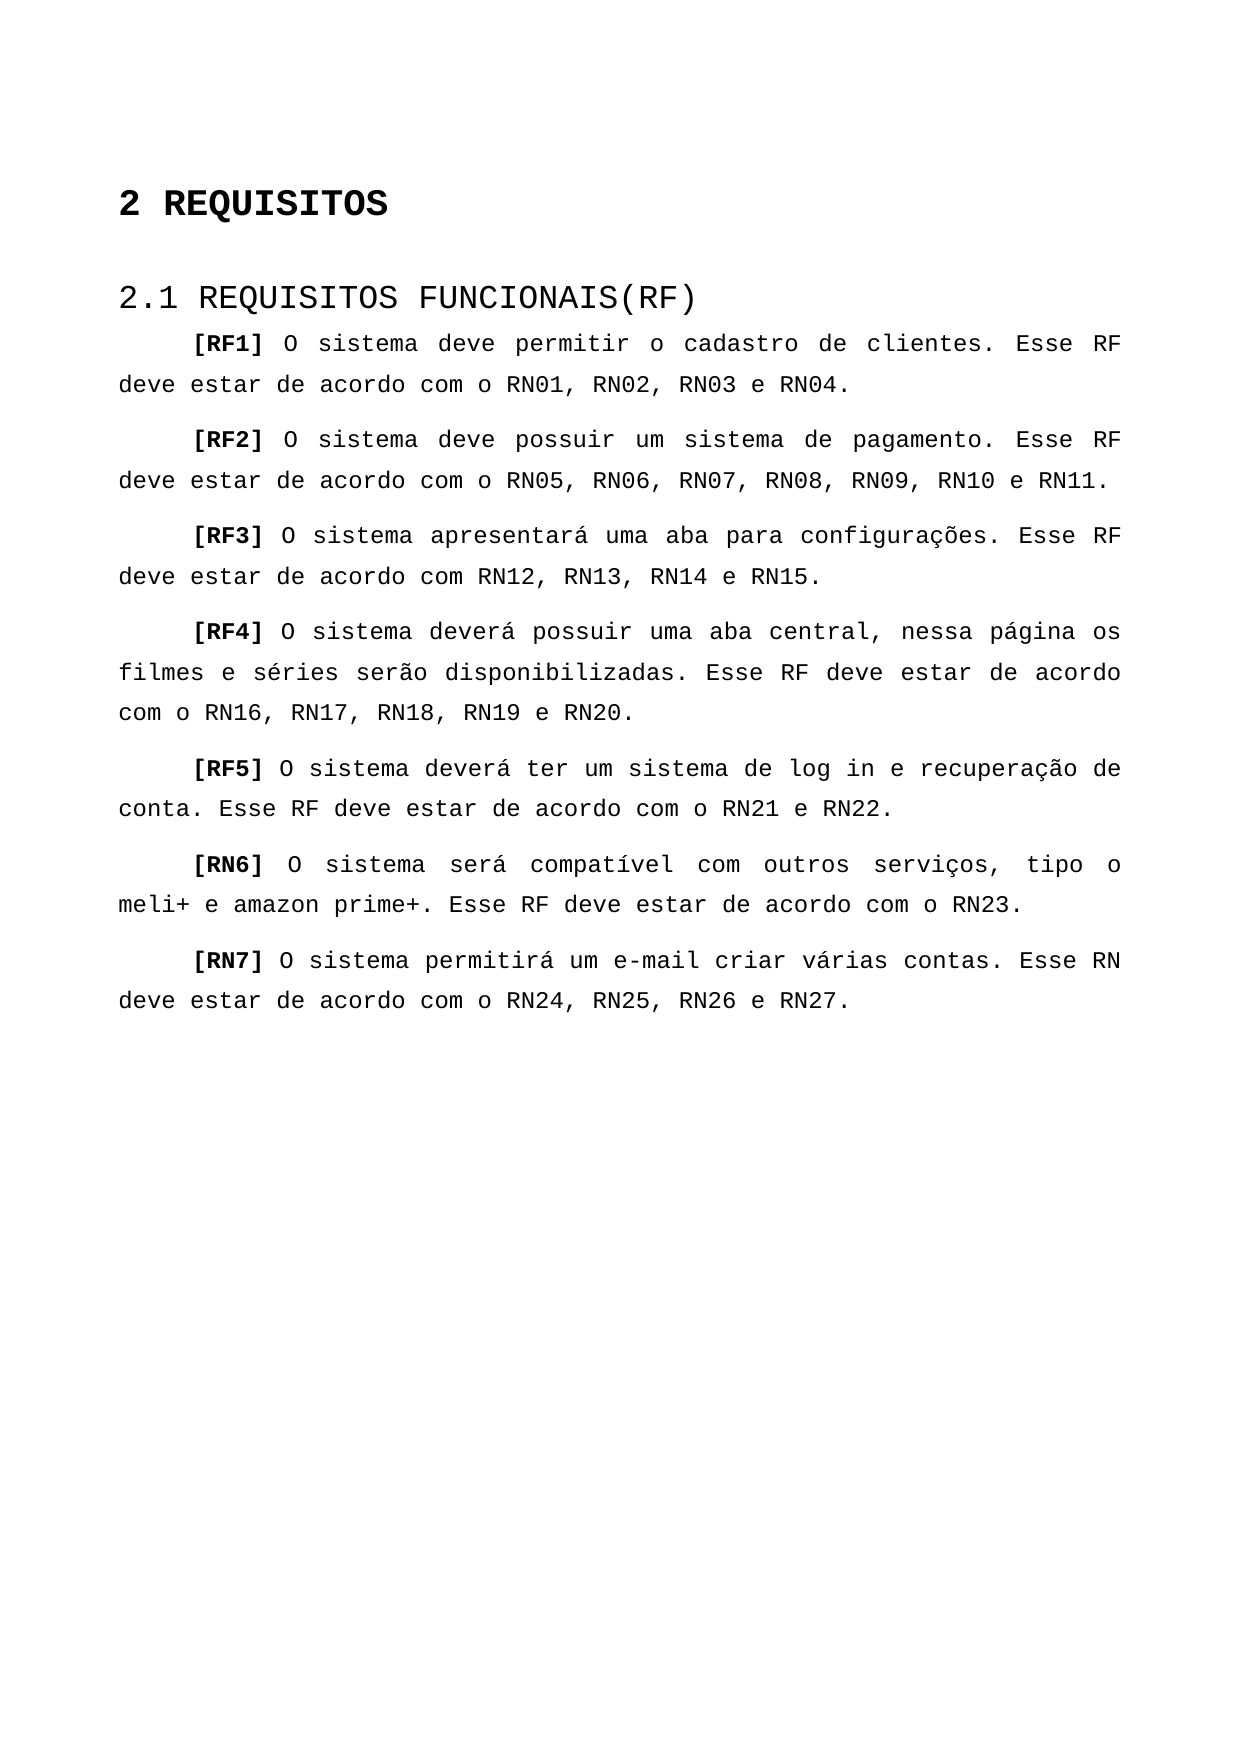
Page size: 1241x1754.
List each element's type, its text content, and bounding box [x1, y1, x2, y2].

text [RN7] O sistema permitirá um e-mail criar várias contas. Esse RN deve estar de acordo com o RN24, RN25, RN26 e RN27. [118, 948, 1122, 1016]
text [RF1] O sistema deve permitir o cadastro de clientes. Esse RF deve estar de acordo com o RN01, RN02, RN03 e RN04. [118, 331, 1122, 399]
text [RF2] O sistema deve possuir um sistema de pagamento. Esse RF deve estar de acordo com o RN05, RN06, RN07, RN08, RN09, RN10 e RN11. [118, 427, 1122, 495]
subtitle 2.1 REQUISITOS FUNCIONAIS(RF) [118, 281, 1122, 319]
text [RF5] O sistema deverá ter um sistema de log in e recuperação de conta. Esse RF deve estar de acordo com o RN21 e RN22. [118, 756, 1122, 824]
text [RF4] O sistema deverá possuir uma aba central, nessa página os filmes e séries serão disponibilizadas. Esse RF deve estar de acordo com o RN16, RN17, RN18, RN19 e RN20. [118, 619, 1122, 728]
text [RN6] O sistema será compatível com outros serviços, tipo o meli+ e amazon prime+. Esse RF deve estar de acordo com o RN23. [118, 852, 1122, 920]
text [RF3] O sistema apresentará uma aba para configurações. Esse RF deve estar de acordo com RN12, RN13, RN14 e RN15. [118, 523, 1122, 591]
subtitle 2 REQUISITOS [118, 184, 1122, 226]
